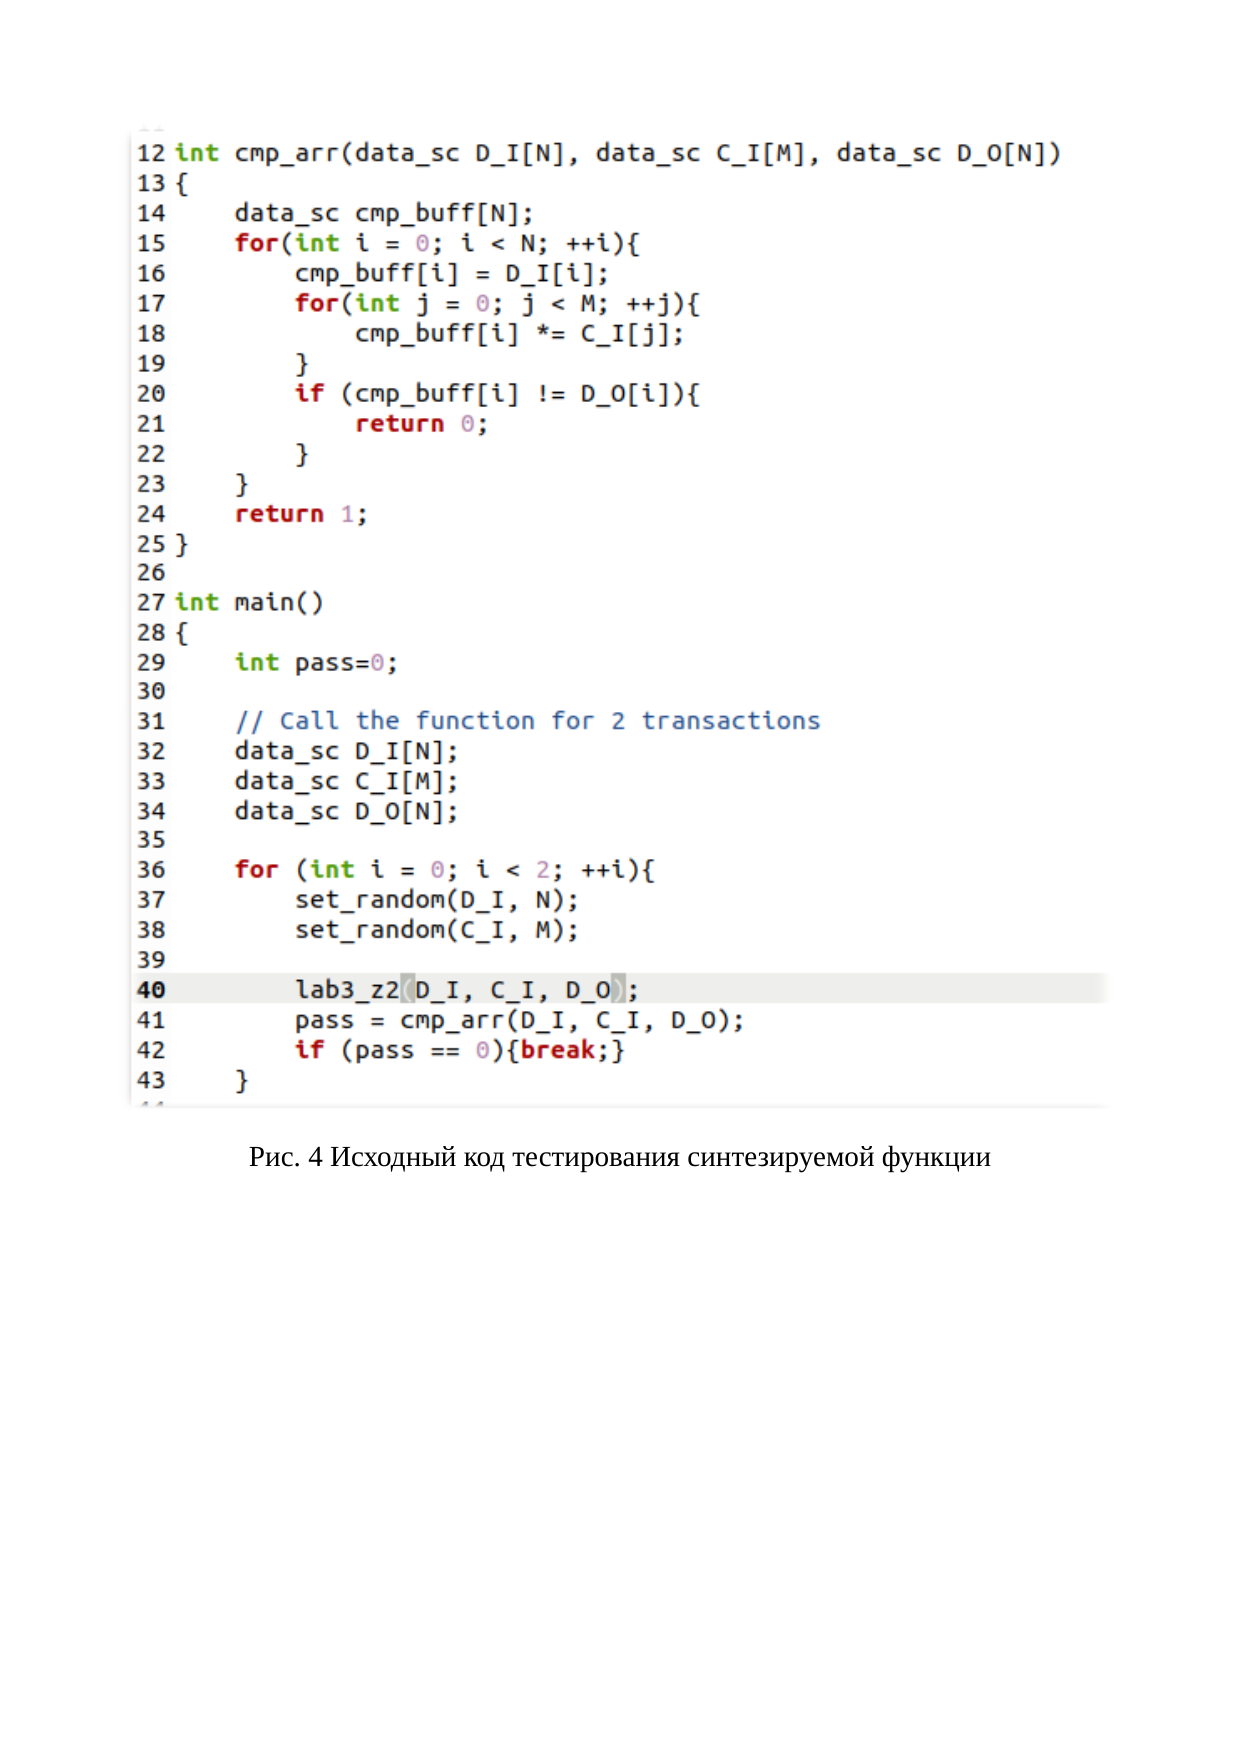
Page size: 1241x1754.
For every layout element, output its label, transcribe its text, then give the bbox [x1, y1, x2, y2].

picture [118, 118, 1123, 1122]
text Рис. 4 Исходный код тестирования синтезируемой функции [118, 1122, 1122, 1172]
